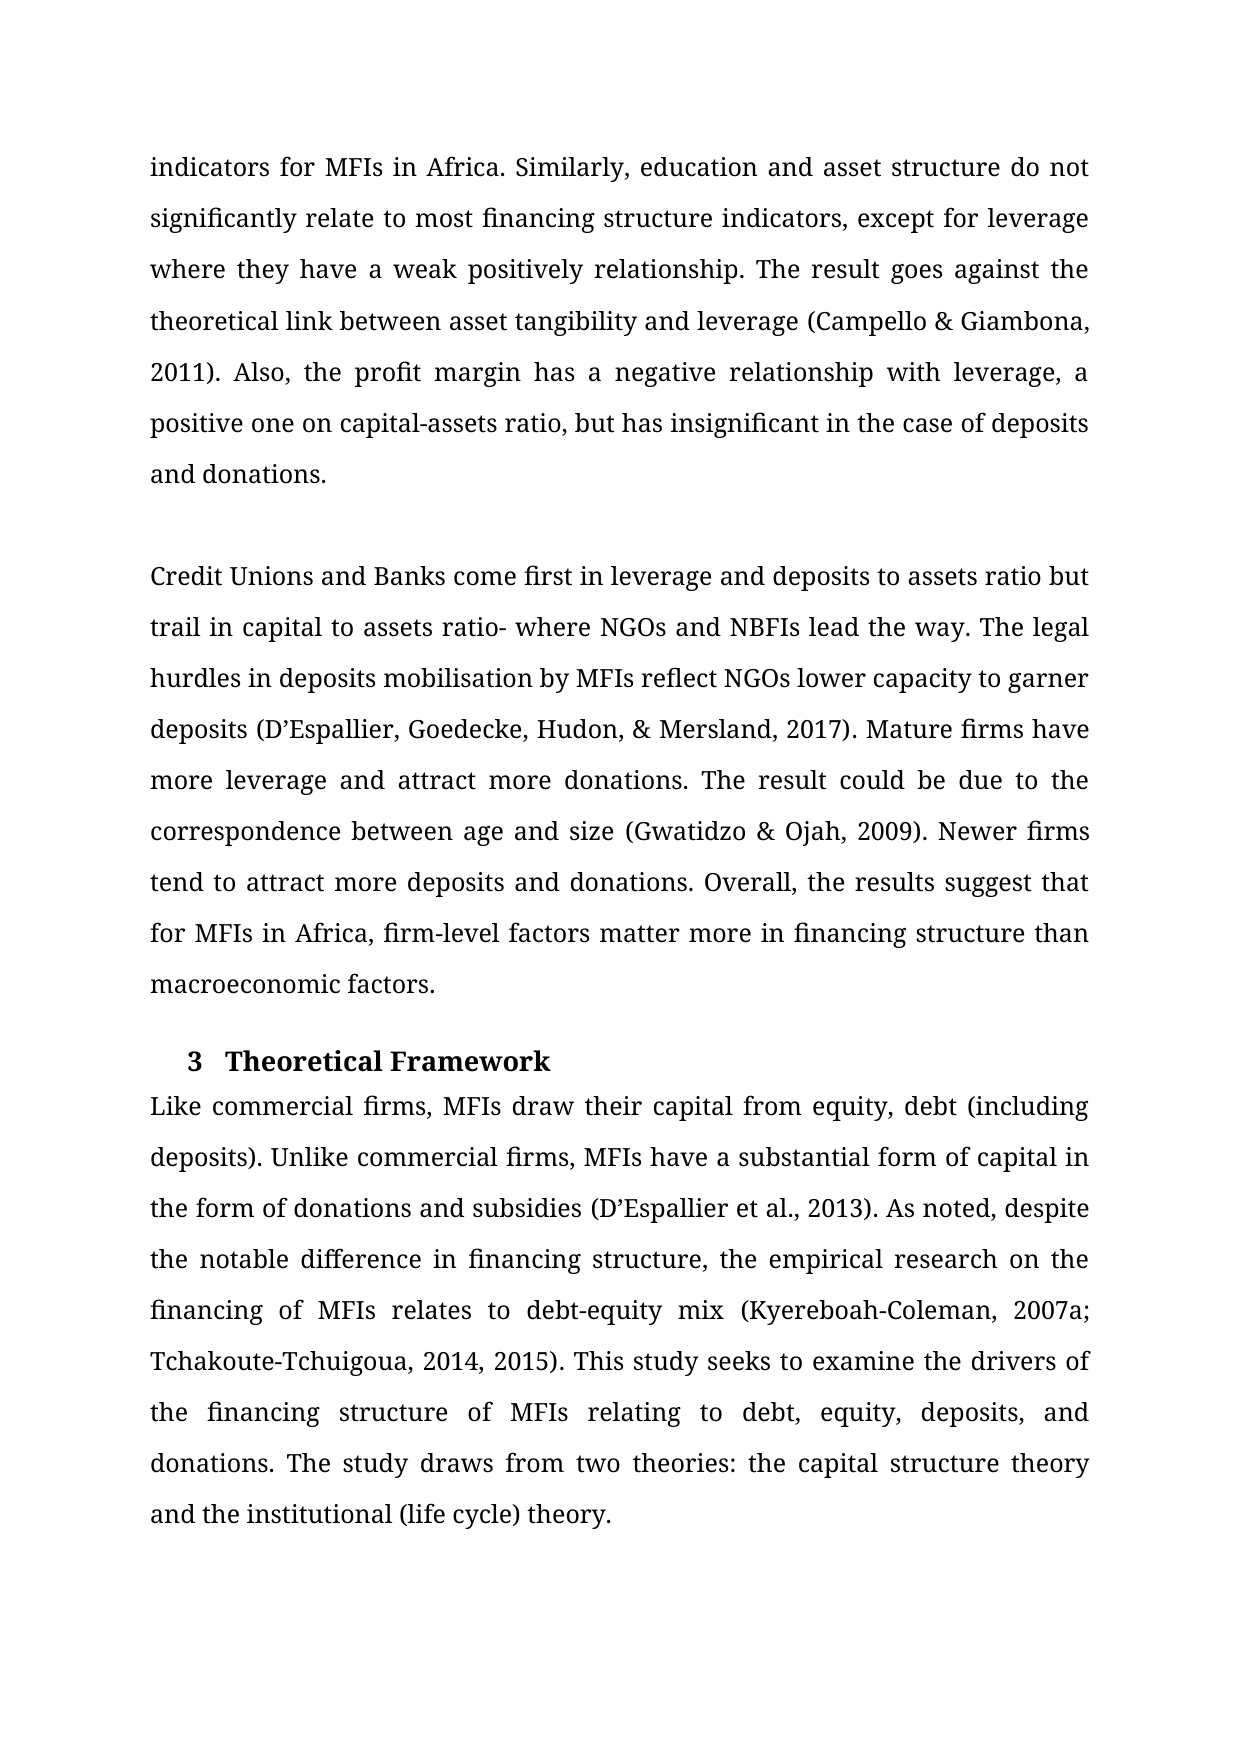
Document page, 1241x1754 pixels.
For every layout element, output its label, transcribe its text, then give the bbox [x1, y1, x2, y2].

text indicators for MFIs in Africa. Similarly, education and asset structure do not significantly relate to most financing structure indicators, except for leverage where they have a weak positively relationship. The result goes against the theoretical link between asset tangibility and leverage (Campello & Giambona, 2011). Also, the profit margin has a negative relationship with leverage, a positive one on capital-assets ratio, but has insignificant in the case of deposits and donations. [150, 150, 1090, 490]
subtitle Theoretical Framework [187, 1043, 1090, 1079]
text Like commercial firms, MFIs draw their capital from equity, debt (including deposits). Unlike commercial firms, MFIs have a substantial form of capital in the form of donations and subsidies (D’Espallier et al., 2013). As noted, despite the notable difference in financing structure, the empirical research on the financing of MFIs relates to debt-equity mix (Kyereboah-Coleman, 2007a; Tchakoute-Tchuigoua, 2014, 2015). This study seeks to examine the drivers of the financing structure of MFIs relating to debt, equity, deposits, and donations. The study draws from two theories: the capital structure theory and the institutional (life cycle) theory. [150, 1089, 1090, 1531]
text Credit Unions and Banks come first in leverage and deposits to assets ratio but trail in capital to assets ratio- where NGOs and NBFIs lead the way. The legal hurdles in deposits mobilisation by MFIs reflect NGOs lower capacity to garner deposits (D’Espallier, Goedecke, Hudon, & Mersland, 2017). Mature firms have more leverage and attract more donations. The result could be due to the correspondence between age and size (Gwatidzo & Ojah, 2009). Newer firms tend to attract more deposits and donations. Overall, the results suggest that for MFIs in Africa, firm-level factors matter more in financing structure than macroeconomic factors. [150, 558, 1090, 1001]
